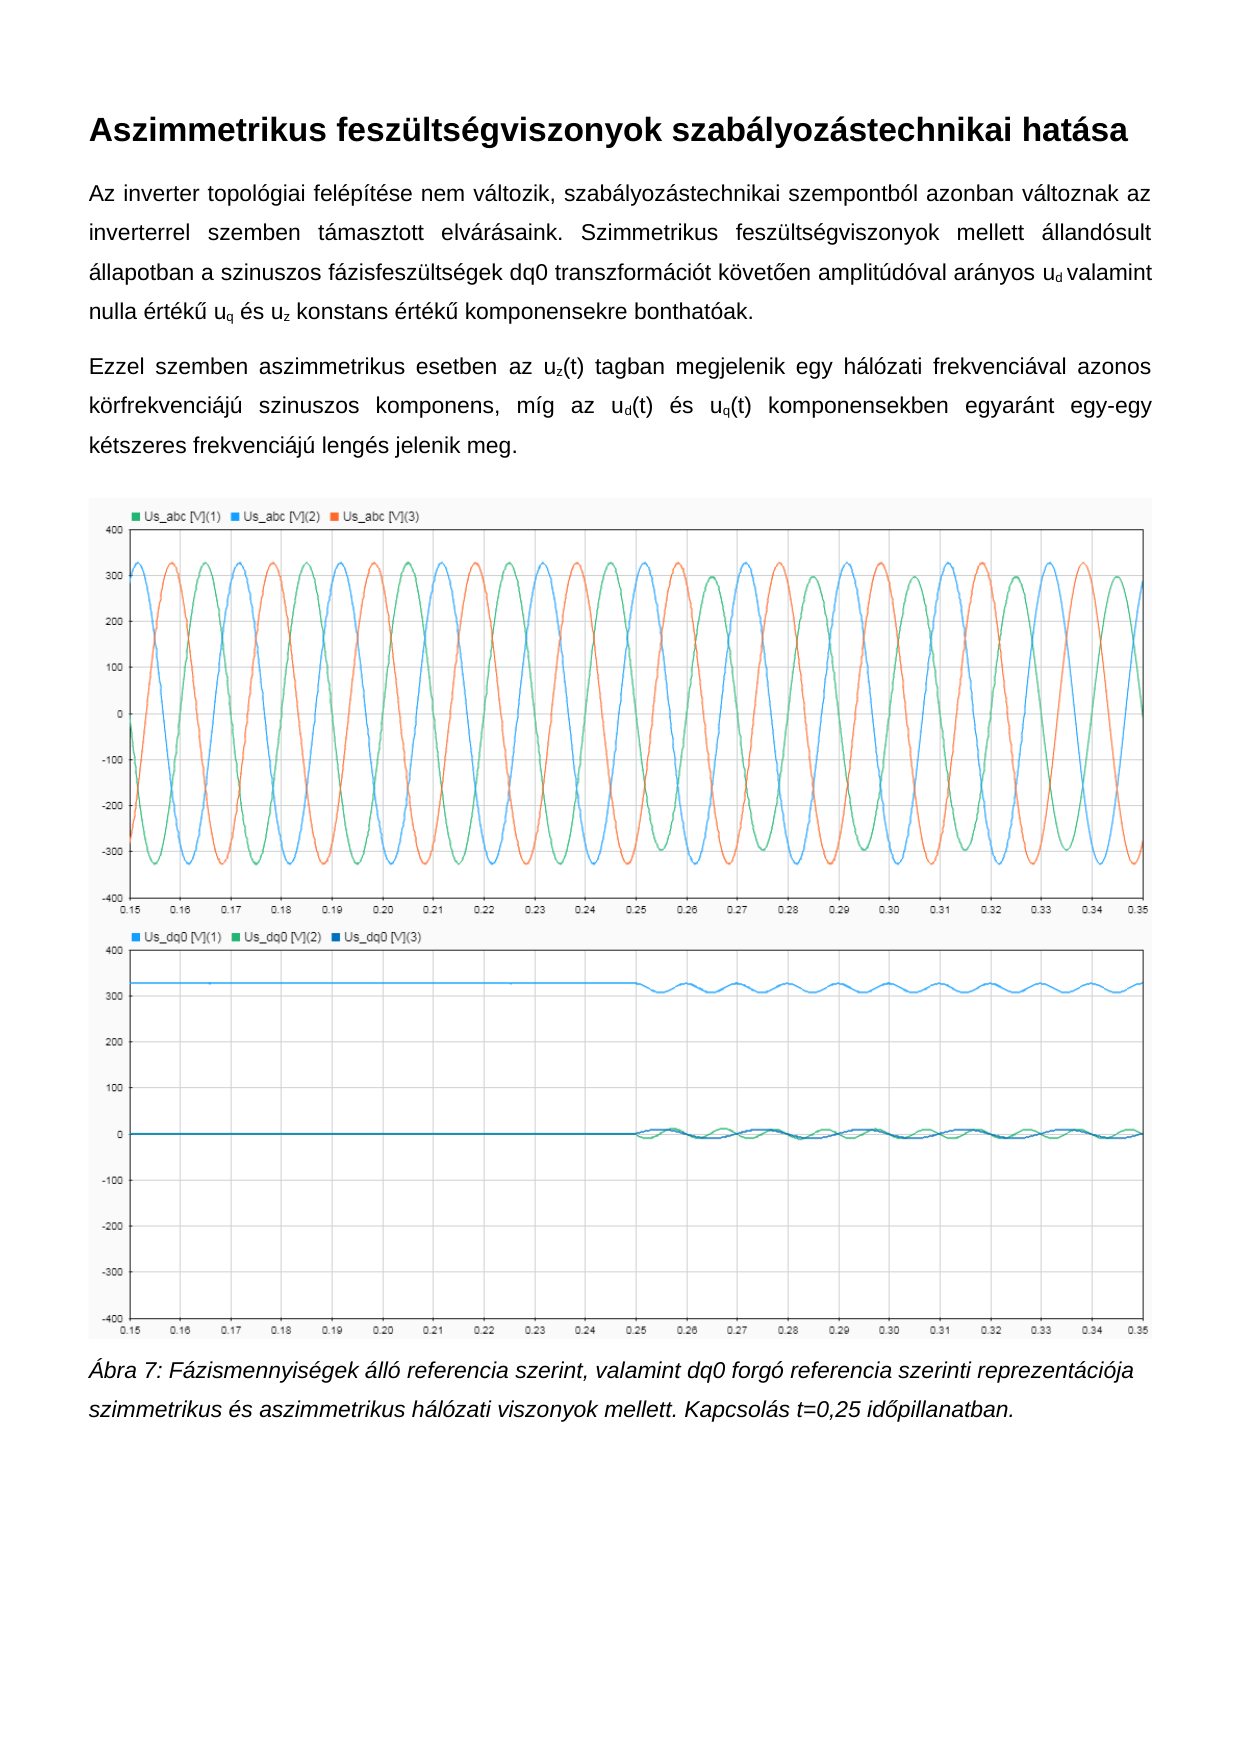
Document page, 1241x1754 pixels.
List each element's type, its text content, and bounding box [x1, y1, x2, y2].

text Az inverter topológiai felépítése nem változik, szabályozástechnikai szempontból azonban változnak az inverterrel szemben támasztott elvárásaink. Szimmetrikus feszültségviszonyok mellett állandósult állapotban a szinuszos fázisfeszültségek dq0 transzformációt követően amplitúdóval arányos ud valamint nulla értékű uq és uz konstans értékű komponensekre bonthatóak. [88, 180, 1152, 324]
text Ábra 7: Fázismennyiségek álló referencia szerint, valamint dq0 forgó referencia szerinti reprezentációja szimmetrikus és aszimmetrikus hálózati viszonyok mellett. Kapcsolás t=0,25 időpillanatban. [88, 1339, 1152, 1423]
subtitle Aszimmetrikus feszültségviszonyok szabályozástechnikai hatása [88, 109, 1152, 148]
text Ezzel szemben aszimmetrikus esetben az uz(t) tagban megjelenik egy hálózati frekvenciával azonos körfrekvenciájú szinuszos komponens, míg az ud(t) és uq(t) komponensekben egyaránt egy-egy kétszeres frekvenciájú lengés jelenik meg. [88, 353, 1152, 458]
picture [88, 498, 1152, 1339]
